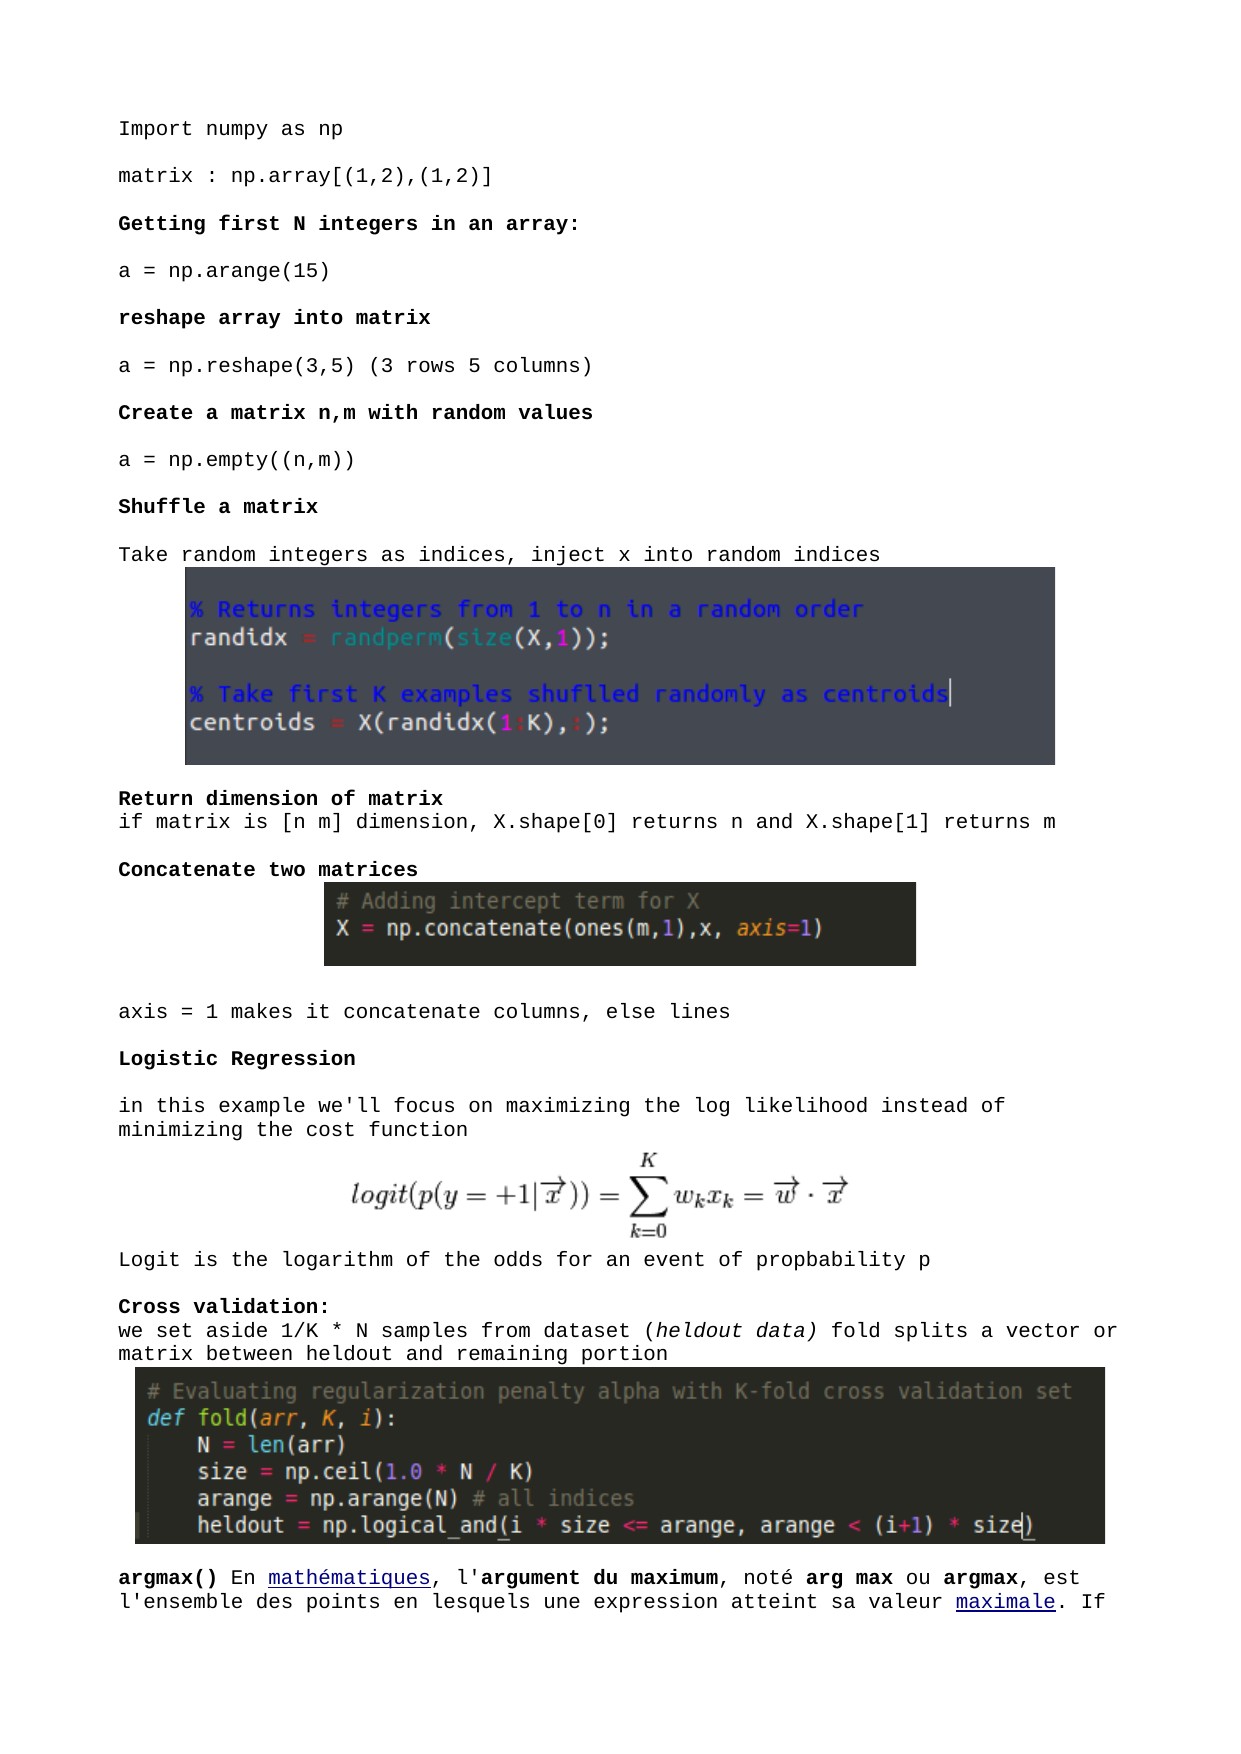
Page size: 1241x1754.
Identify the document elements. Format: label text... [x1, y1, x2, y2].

picture [185, 567, 1056, 765]
text reshape array into matrix [118, 307, 1122, 331]
text in this example we'll focus on maximizing the log likelihood instead of minimizing the cost function [118, 1095, 1122, 1143]
text if matrix is [n m] dimension, X.shape[0] returns n and X.shape[1] returns m [118, 812, 1122, 835]
text Logistic Regression [118, 1048, 1122, 1072]
picture [321, 1142, 920, 1249]
text Getting first N integers in an array: [118, 213, 1122, 236]
text Take random integers as indices, inject x into random indices [118, 544, 1122, 567]
picture [135, 1367, 1106, 1544]
text Return dimension of matrix [118, 788, 1122, 812]
text Concatenate two matrices [118, 859, 1122, 882]
text Import numpy as np [118, 118, 1122, 142]
text a = np.reshape(3,5) (3 rows 5 columns) [118, 354, 1122, 378]
text argmax() En mathématiques, l'argument du maximum, noté arg max ou argmax, est l'ensemble des points en lesquels une expression atteint sa valeur maximale. If [118, 1567, 1122, 1614]
picture [324, 882, 917, 966]
text Cross validation: [118, 1296, 1122, 1320]
text a = np.arange(15) [118, 260, 1122, 284]
text matrix : np.array[(1,2),(1,2)] [118, 165, 1122, 189]
text Logit is the logarithm of the odds for an event of propbability p [118, 1143, 1122, 1272]
text Shuffle a matrix [118, 496, 1122, 520]
text Create a matrix n,m with random values [118, 402, 1122, 426]
text axis = 1 makes it concatenate columns, else lines [118, 1001, 1122, 1024]
text we set aside 1/K * N samples from dataset (heldout data) fold splits a vector or matrix between heldout and remaining portion [118, 1320, 1122, 1367]
text a = np.empty((n,m)) [118, 449, 1122, 473]
